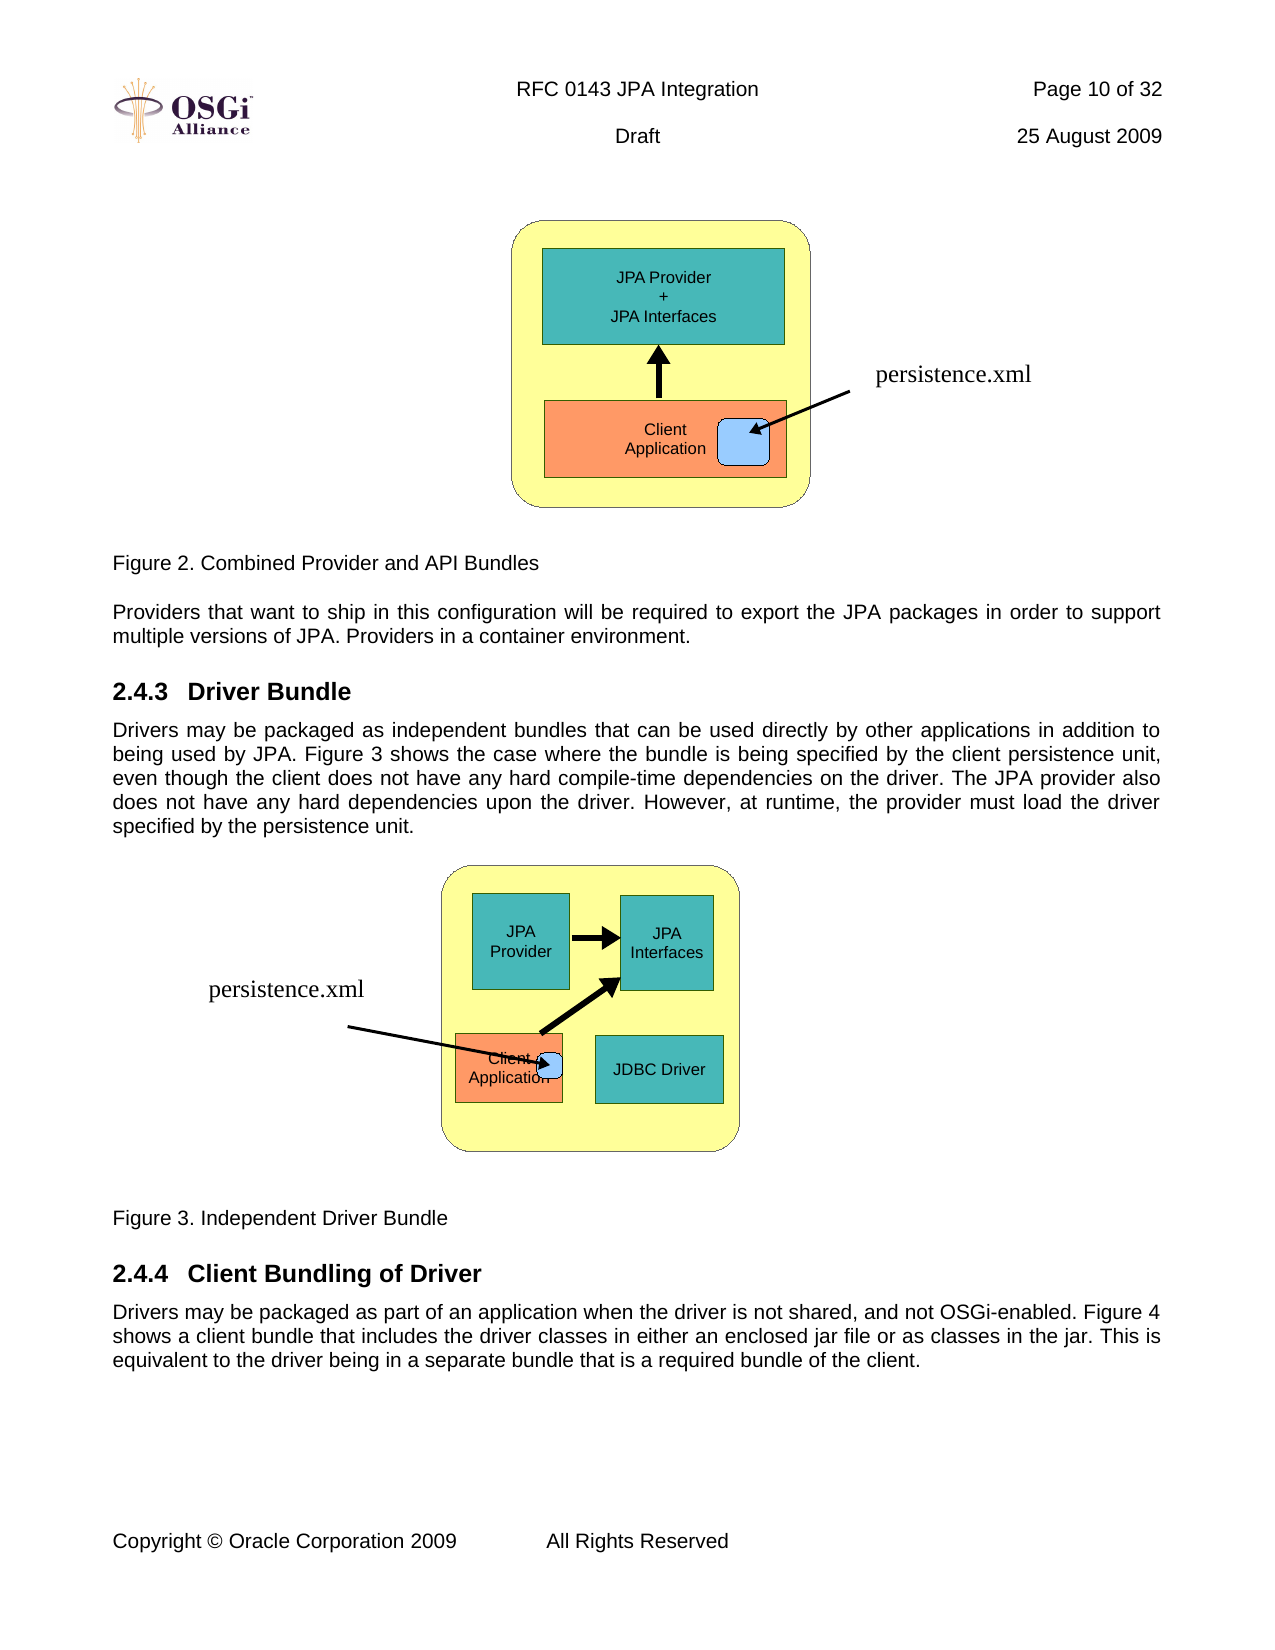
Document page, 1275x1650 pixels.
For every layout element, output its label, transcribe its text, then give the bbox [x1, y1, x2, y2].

text Figure 2. Combined Provider and API Bundles [112, 551, 1162, 574]
subtitle Driver Bundle [112, 677, 1162, 705]
picture [114, 78, 254, 143]
text Drivers may be packaged as independent bundles that can be used directly by other applications in addition to being used by JPA. Figure 3 shows the case where the bundle is being specified by the client persistence unit, even though the client does not have any hard compile-time dependencies on the driver. The JPA provider also does not have any hard dependencies upon the driver. However, at runtime, the provider must load the driver specified by the persistence unit. [112, 718, 1162, 838]
text Drivers may be packaged as part of an application when the driver is not shared, and not OSGi-enabled. Figure 4 shows a client bundle that includes the driver classes in either an enclosed jar file or as classes in the jar. This is equivalent to the driver being in a separate bundle that is a required bundle of the client. [112, 1300, 1162, 1372]
subtitle Client Bundling of Driver [112, 1258, 1162, 1287]
text Figure 3. Independent Driver Bundle [112, 1205, 1162, 1229]
text Providers that want to ship in this configuration will be required to export the JPA packages in order to support multiple versions of JPA. Providers in a container environment. [112, 599, 1162, 647]
